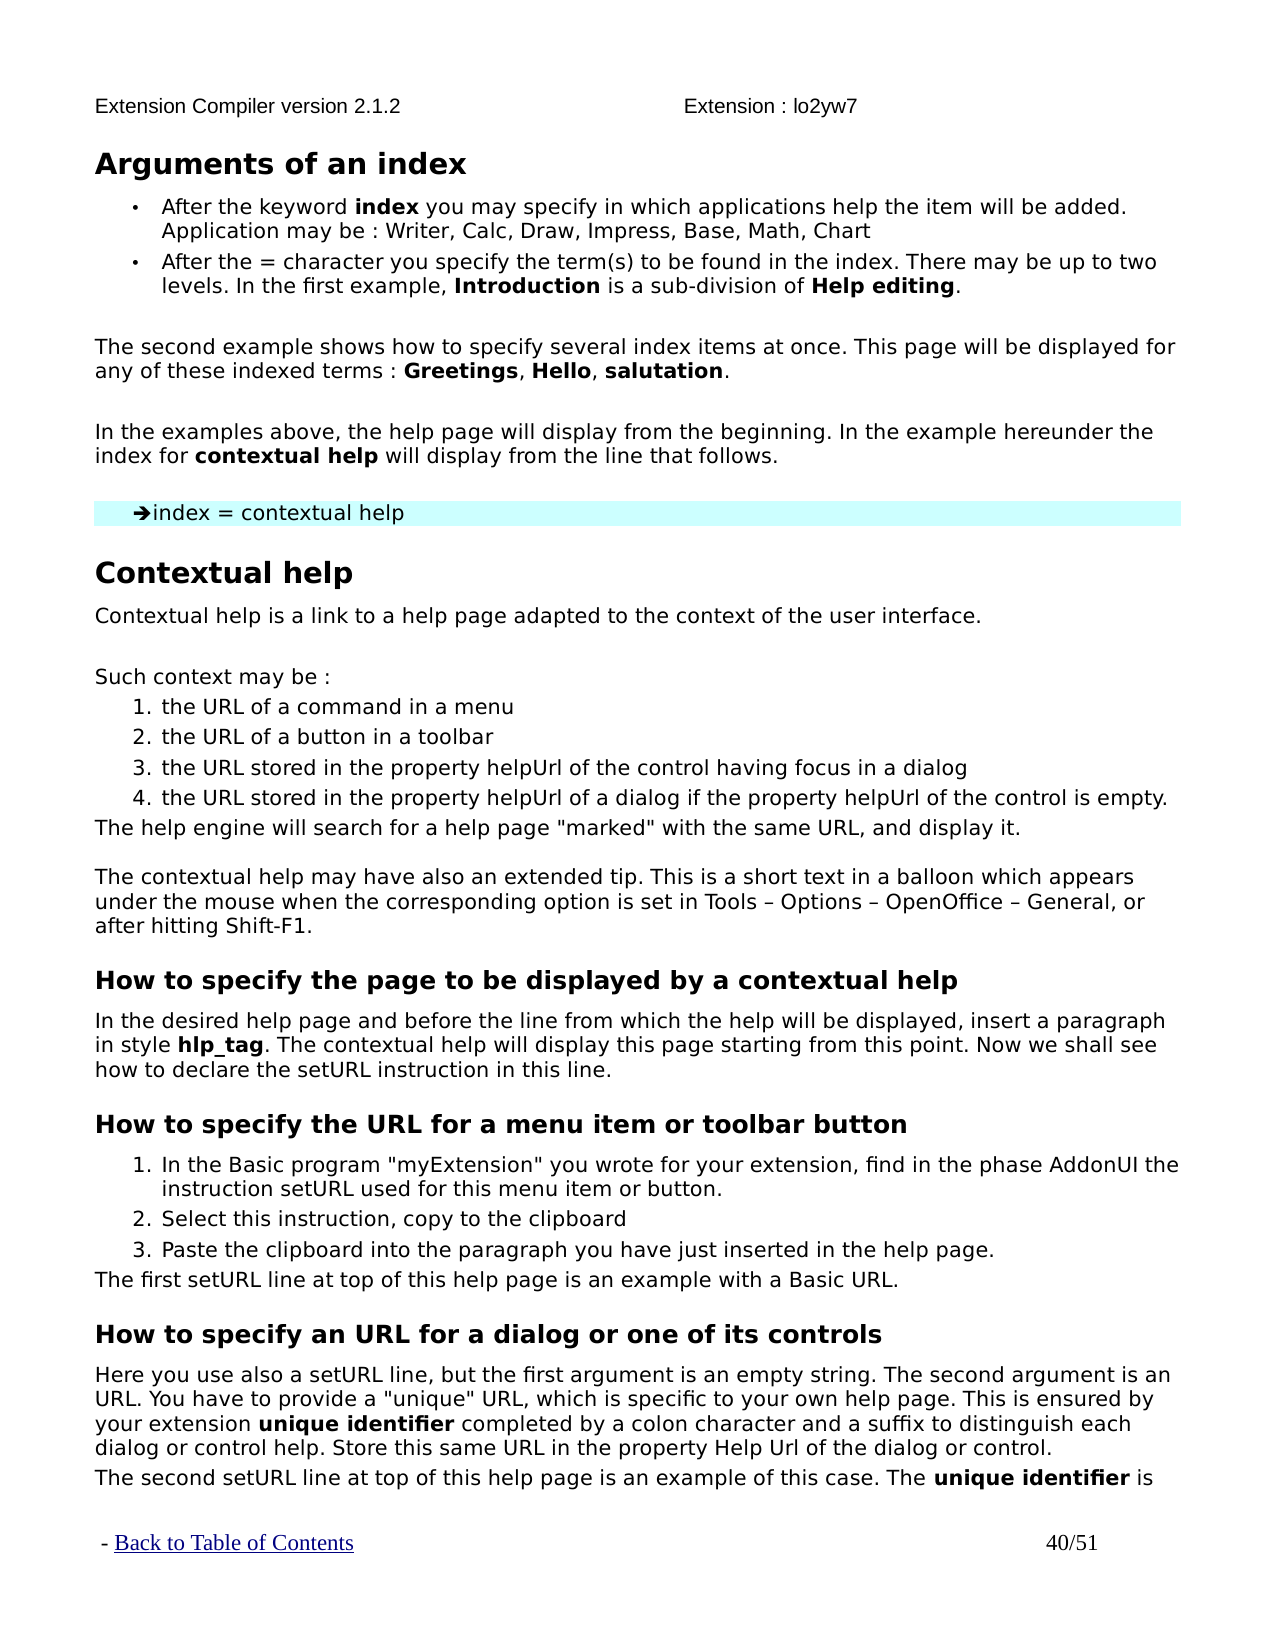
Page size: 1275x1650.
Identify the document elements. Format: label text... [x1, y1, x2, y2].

text In the examples above, the help page will display from the beginning. In the example hereunder the index for contextual help will display from the line that follows. [94, 420, 1181, 469]
text Here you use also a setURL line, but the first argument is an empty string. The second argument is an URL. You have to provide a "unique" URL, which is specific to your own help page. This is ensured by your extension unique identifier completed by a colon character and a suffix to distinguish each dialog or control help. Store this same URL in the property Help Url of the dialog or control. [94, 1363, 1181, 1461]
text The first setURL line at top of this help page is an example with a Basic URL. [94, 1268, 1181, 1292]
list In the Basic program "myExtension" you wrote for your extension, find in the phase AddonUI the instruction setURL used for this menu item or button. [132, 1152, 1181, 1201]
text The second example shows how to specify several index items at once. This page will be displayed for any of these indexed terms : Greetings, Hello, salutation. [94, 335, 1181, 384]
text The second setURL line at top of this help page is an example of this case. The unique identifier is [94, 1466, 1181, 1491]
list Select this instruction, copy to the clipboard [132, 1207, 1181, 1232]
text Contextual help [94, 557, 1181, 591]
list the URL of a button in a toolbar [132, 725, 1181, 750]
text In the desired help page and before the line from which the help will be displayed, insert a paragraph in style hlp_tag. The contextual help will display this page starting from this point. Now we shall see how to declare the setURL instruction in this line. [94, 1009, 1181, 1082]
text How to specify an URL for a dialog or one of its controls [94, 1320, 1181, 1349]
text The help engine will search for a help page "marked" with the same URL, and display it. The contextual help may have also an extended tip. This is a short text in a balloon which appears under the mouse when the corresponding option is set in Tools – Options – OpenOffice – General, or after hitting Shift-F1. [94, 816, 1181, 939]
text Arguments of an index [94, 147, 1181, 181]
list the URL stored in the property helpUrl of the control having focus in a dialog [132, 756, 1181, 780]
list the URL of a command in a menu [132, 695, 1181, 719]
list After the = character you specify the term(s) to be found in the index. There may be up to two levels. In the first example, Introduction is a sub-division of Help editing. [132, 250, 1181, 299]
list index = contextual help [94, 501, 1181, 526]
text Contextual help is a link to a help page adapted to the context of the user interface. [94, 604, 1181, 628]
list the URL stored in the property helpUrl of a dialog if the property helpUrl of the control is empty. [132, 786, 1181, 810]
list Paste the clipboard into the paragraph you have just inserted in the help page. [132, 1238, 1181, 1262]
text Such context may be : [94, 665, 1181, 689]
list After the keyword index you may specify in which applications help the item will be added. Application may be : Writer, Calc, Draw, Impress, Base, Math, Chart [132, 195, 1181, 244]
text How to specify the page to be displayed by a contextual help [94, 966, 1181, 995]
text How to specify the URL for a menu item or toolbar button [94, 1110, 1181, 1139]
